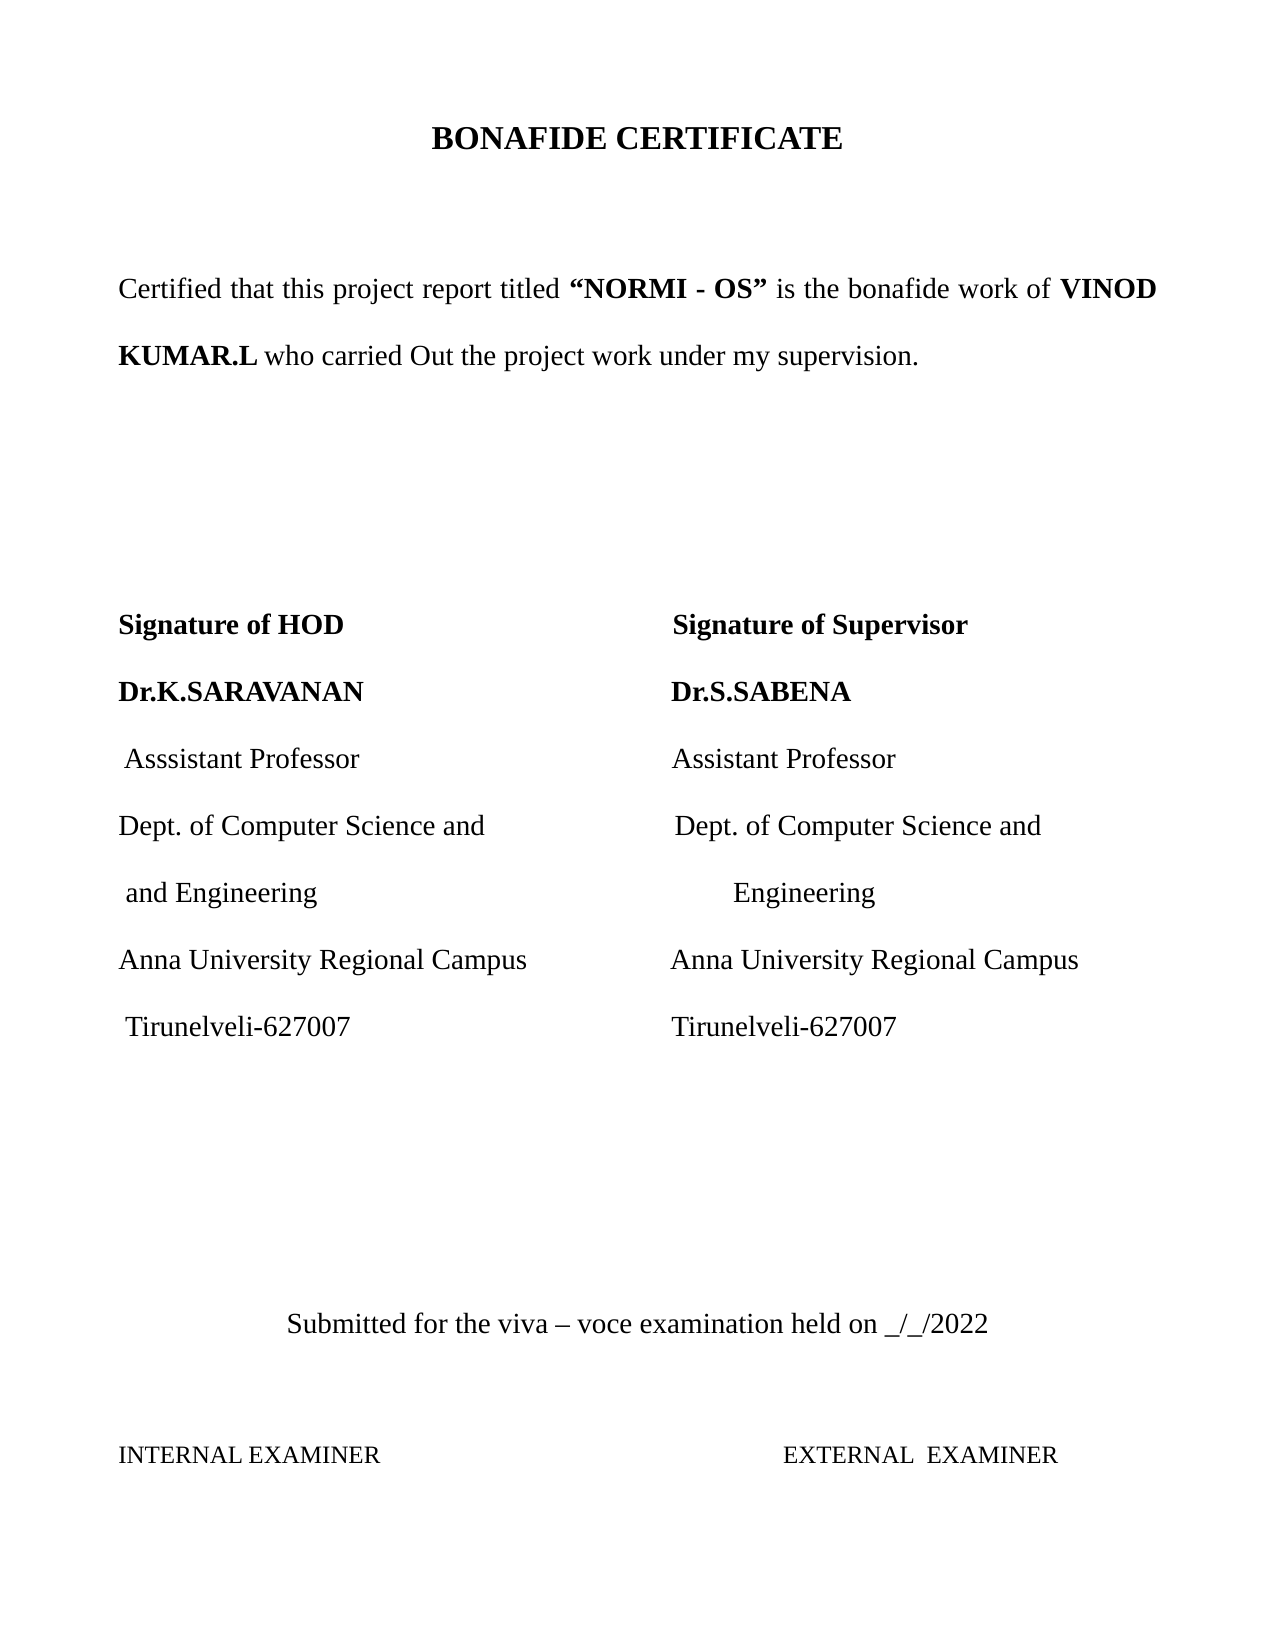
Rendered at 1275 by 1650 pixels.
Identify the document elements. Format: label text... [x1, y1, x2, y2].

text Signature of HOD Signature of Supervisor [118, 607, 1157, 640]
text and Engineering Engineering [118, 875, 1158, 909]
text BONAFIDE CERTIFICATE [118, 118, 1157, 156]
text INTERNAL EXAMINER EXTERNAL EXAMINER [118, 1441, 1157, 1469]
text Dr.K.SARAVANAN Dr.S.SABENA [118, 674, 1157, 707]
text Submitted for the viva – voce examination held on _/_/2022 [118, 1306, 1157, 1340]
text Dept. of Computer Science and Dept. of Computer Science and [118, 808, 1158, 842]
text Anna University Regional Campus Anna University Regional Campus [118, 942, 1158, 976]
text Tirunelveli-627007 Tirunelveli-627007 [118, 1009, 1158, 1043]
text Certified that this project report titled “NORMI - OS” is the bonafide work of VINOD KUMAR.L who carried Out the project work under my supervision. [118, 271, 1157, 372]
text Asssistant Professor Assistant Professor [118, 741, 1158, 774]
